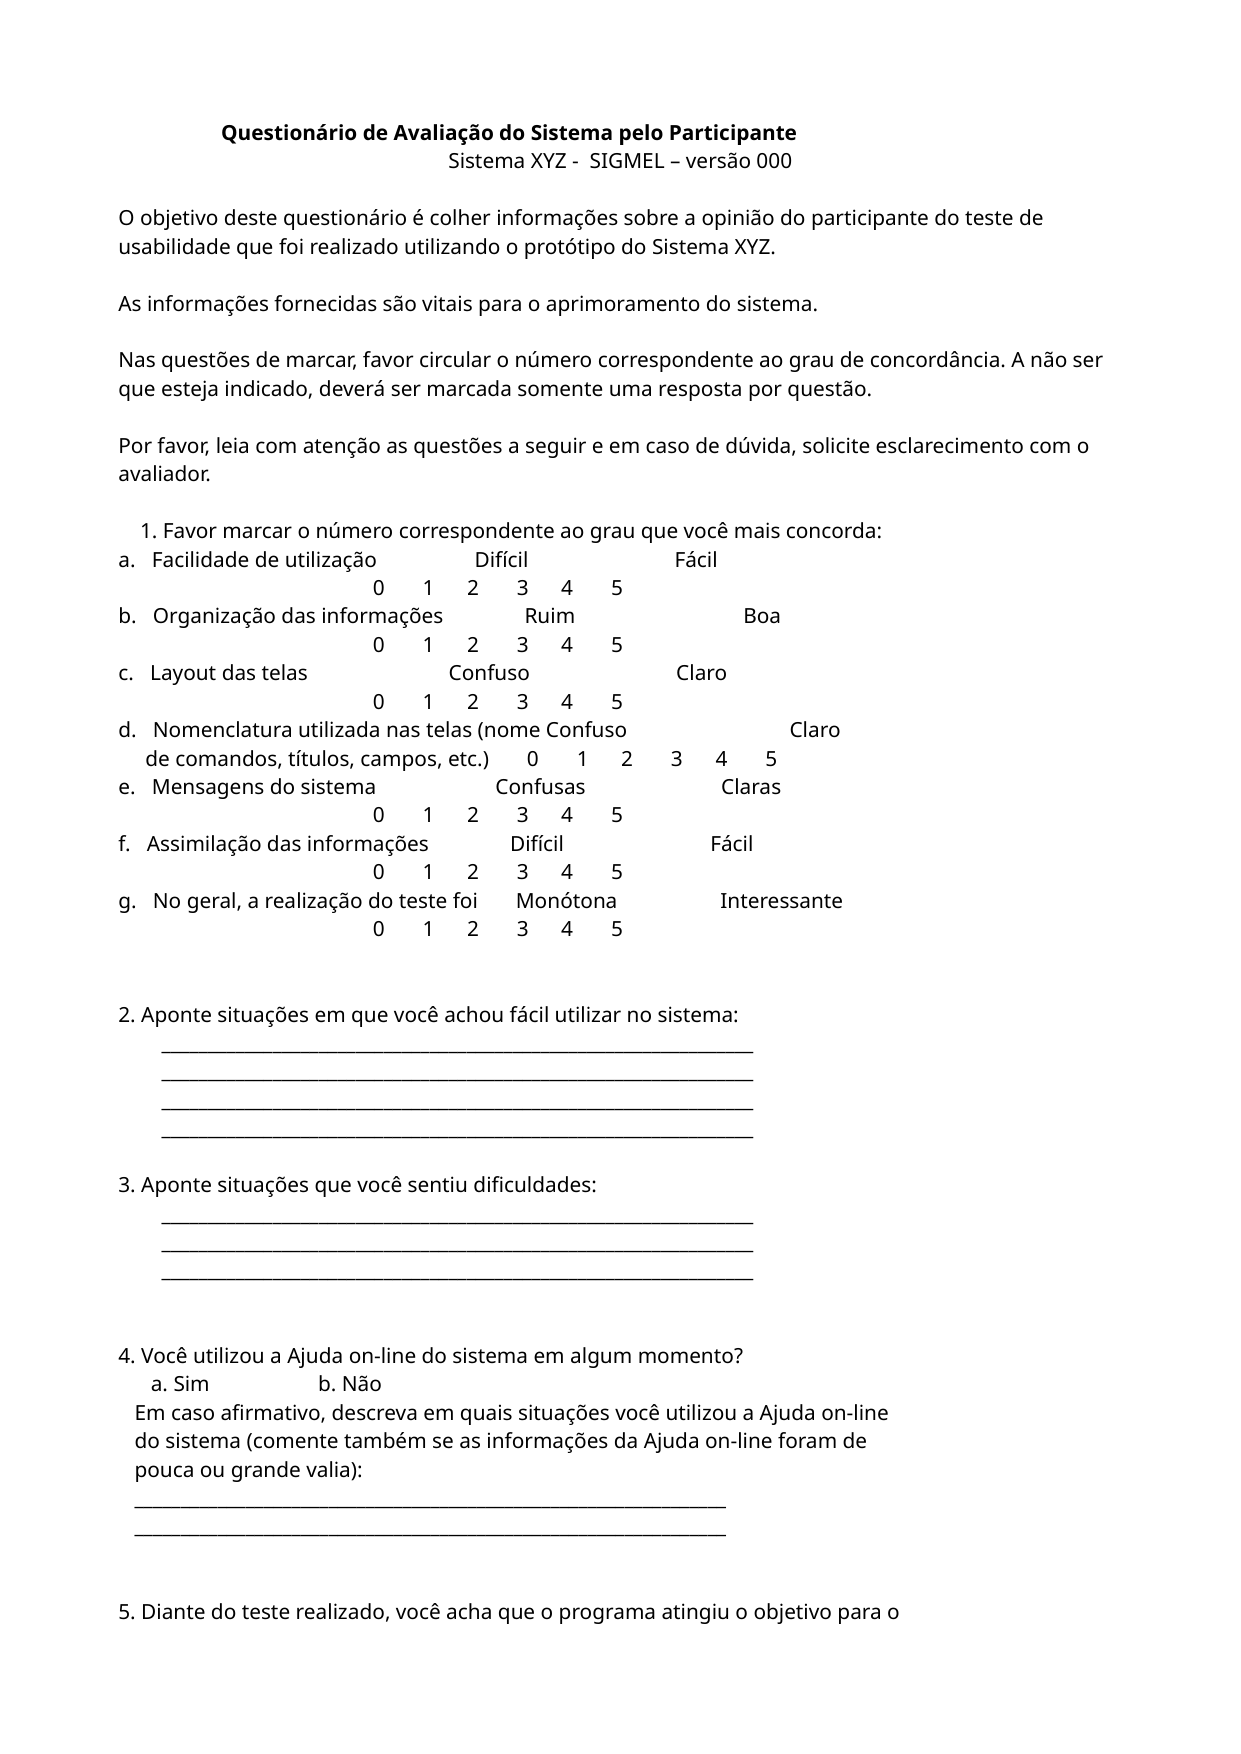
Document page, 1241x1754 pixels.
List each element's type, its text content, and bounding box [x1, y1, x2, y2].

text ________________________________________________________________ [118, 1256, 1122, 1284]
text Em caso afirmativo, descreva em quais situações você utilizou a Ajuda on-line [118, 1398, 1122, 1426]
text Nas questões de marcar, favor circular o número correspondente ao grau de concordância. A não ser que esteja indicado, deverá ser marcada somente uma resposta por questão. [118, 346, 1122, 402]
text 0 1 2 3 4 5 [118, 801, 1122, 829]
text ________________________________________________________________ [118, 1113, 1122, 1142]
text O objetivo deste questionário é colher informações sobre a opinião do participante do teste de usabilidade que foi realizado utilizando o protótipo do Sistema XYZ. [118, 203, 1122, 260]
text ________________________________________________________________ [118, 1483, 1122, 1512]
text As informações fornecidas são vitais para o aprimoramento do sistema. [118, 289, 1122, 317]
text e. Mensagens do sistema Confusas Claras [118, 772, 1122, 801]
text 0 1 2 3 4 5 [118, 914, 1122, 943]
text de comandos, títulos, campos, etc.) 0 1 2 3 4 5 [118, 744, 1122, 772]
text 0 1 2 3 4 5 [118, 630, 1122, 658]
text g. No geral, a realização do teste foi Monótona Interessante [118, 886, 1122, 914]
text a. Sim b. Não [118, 1369, 1122, 1398]
text Por favor, leia com atenção as questões a seguir e em caso de dúvida, solicite esclarecimento com o avaliador. [118, 431, 1122, 488]
text b. Organização das informações Ruim Boa [118, 602, 1122, 630]
text a. Facilidade de utilização Difícil Fácil [118, 545, 1122, 573]
text 0 1 2 3 4 5 [118, 857, 1122, 886]
text Sistema XYZ - SIGMEL – versão 000 [118, 147, 1122, 175]
text do sistema (comente também se as informações da Ajuda on-line foram de [118, 1426, 1122, 1455]
text d. Nomenclatura utilizada nas telas (nome Confuso Claro [118, 715, 1122, 744]
text 4. Você utilizou a Ajuda on-line do sistema em algum momento? [118, 1341, 1122, 1369]
text ________________________________________________________________ [118, 1227, 1122, 1256]
text 0 1 2 3 4 5 [118, 687, 1122, 715]
text c. Layout das telas Confuso Claro [118, 658, 1122, 687]
text 0 1 2 3 4 5 [118, 573, 1122, 602]
text ________________________________________________________________ [118, 1199, 1122, 1227]
text Questionário de Avaliação do Sistema pelo Participante [118, 118, 1122, 147]
text ________________________________________________________________ [118, 1028, 1122, 1057]
text 5. Diante do teste realizado, você acha que o programa atingiu o objetivo para o [118, 1597, 1122, 1625]
text 2. Aponte situações em que você achou fácil utilizar no sistema: [118, 1000, 1122, 1028]
text ________________________________________________________________ [118, 1057, 1122, 1085]
text 3. Aponte situações que você sentiu dificuldades: [118, 1170, 1122, 1199]
text ________________________________________________________________ [118, 1512, 1122, 1540]
text pouca ou grande valia): [118, 1455, 1122, 1483]
text ________________________________________________________________ [118, 1085, 1122, 1113]
text f. Assimilação das informações Difícil Fácil [118, 829, 1122, 857]
text 1. Favor marcar o número correspondente ao grau que você mais concorda: [118, 516, 1122, 545]
